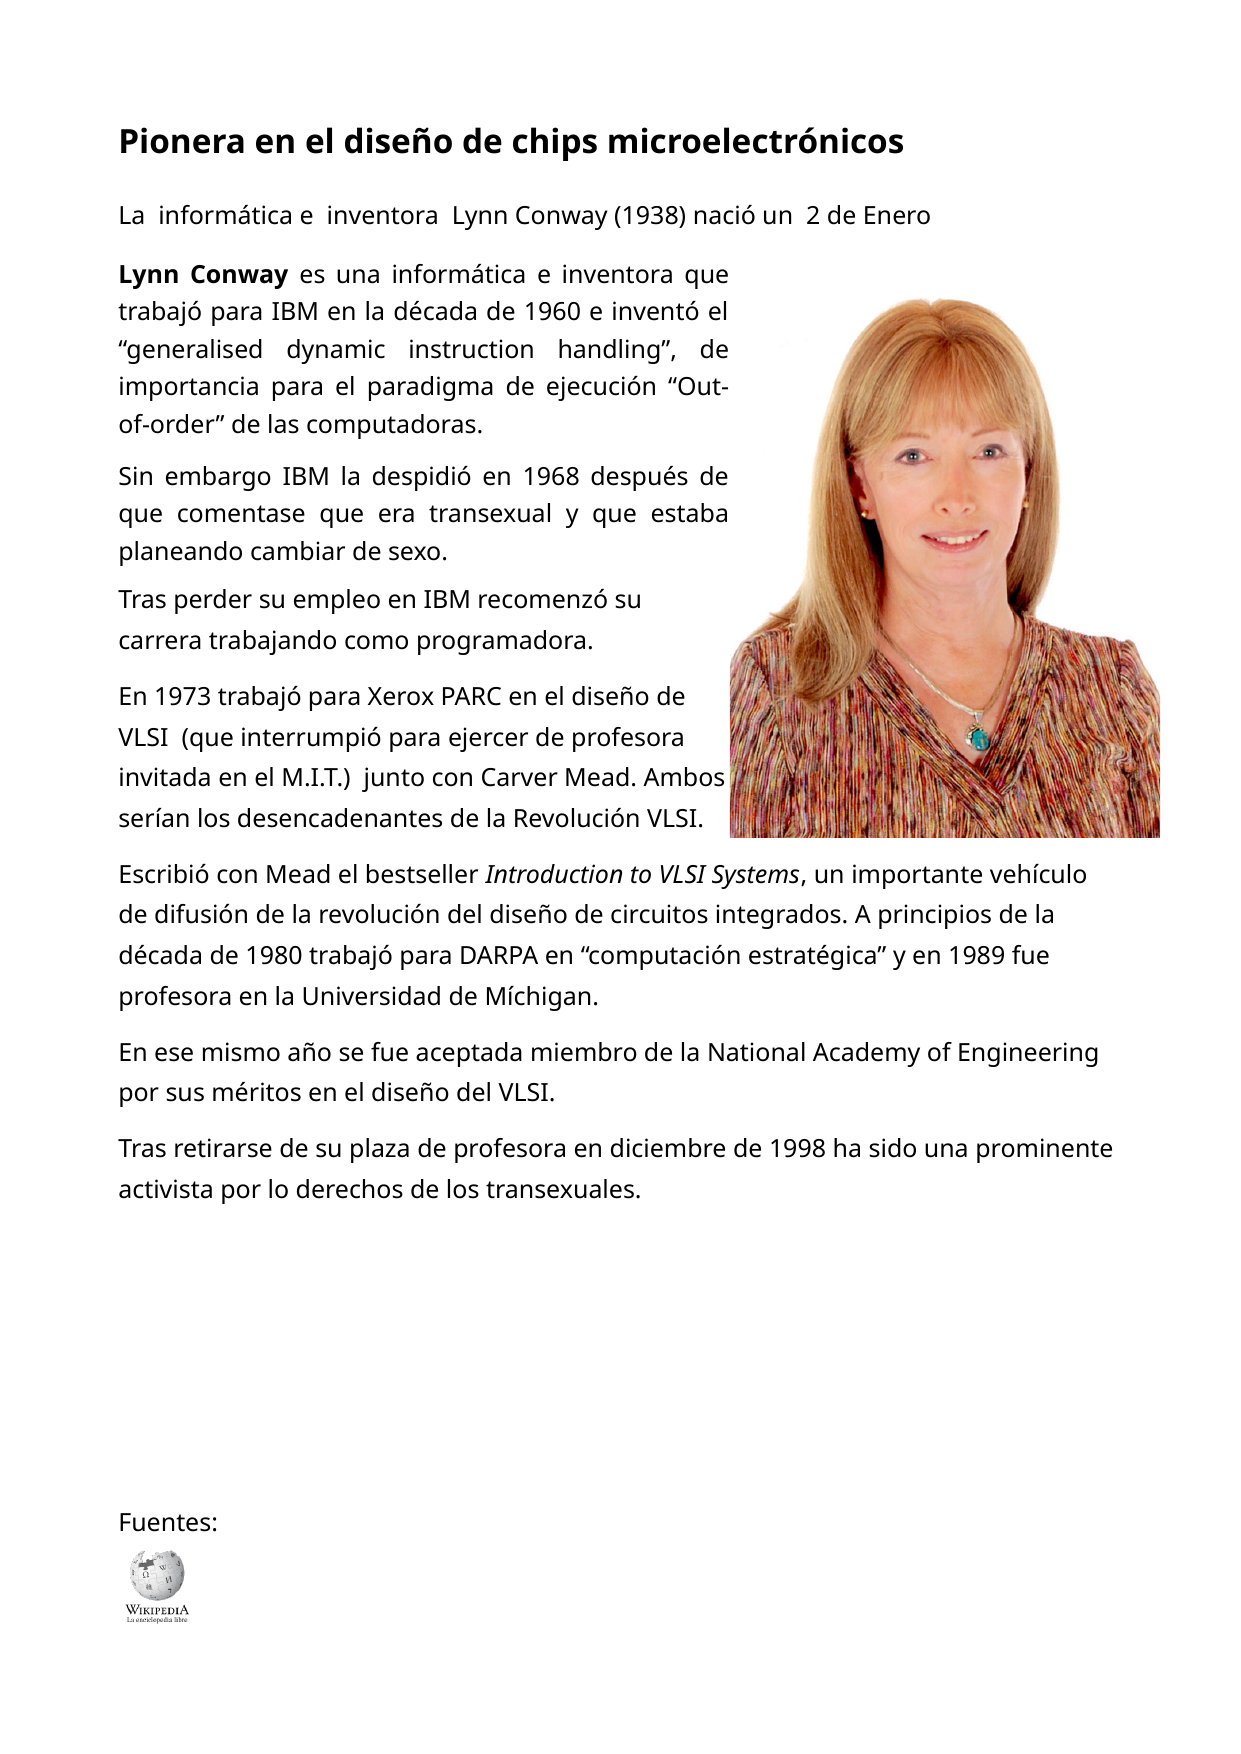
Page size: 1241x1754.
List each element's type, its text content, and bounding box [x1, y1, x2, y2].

picture [729, 264, 1161, 838]
text En 1973 trabajó para Xerox PARC en el diseño de VLSI (que interrumpió para ejercer de profesora invitada en el M.I.T.) junto con Carver Mead. Ambos serían los desencadenantes de la Revolución VLSI. [118, 678, 729, 835]
text La informática e inventora Lynn Conway (1938) nació un 2 de Enero [118, 198, 1122, 232]
picture [121, 1543, 193, 1626]
text Lynn Conway es una informática e inventora que trabajó para IBM en la década de 1960 e inventó el “generalised dynamic instruction handling”, de importancia para el paradigma de ejecución “Out-of-order” de las computadoras. [118, 253, 1122, 441]
text Escribió con Mead el bestseller Introduction to VLSI Systems, un importante vehículo de difusión de la revolución del diseño de circuitos integrados. A principios de la década de 1980 trabajó para DARPA en “computación estratégica” y en 1989 fue profesora en la Universidad de Míchigan. [118, 856, 1122, 1013]
text En ese mismo año se fue aceptada miembro de la National Academy of Engineering por sus méritos en el diseño del VLSI. [118, 1034, 1122, 1109]
text Tras perder su empleo en IBM recomenzó su carrera trabajando como programadora. [118, 582, 729, 657]
text Pionera en el diseño de chips microelectrónicos [118, 118, 1122, 163]
text Tras retirarse de su plaza de profesora en diciembre de 1998 ha sido una prominente activista por lo derechos de los transexuales. [118, 1131, 1122, 1205]
text Fuentes: [118, 1504, 1122, 1539]
text Sin embargo IBM la despidió en 1968 después de que comentase que era transexual y que estaba planeando cambiar de sexo. [118, 455, 729, 568]
